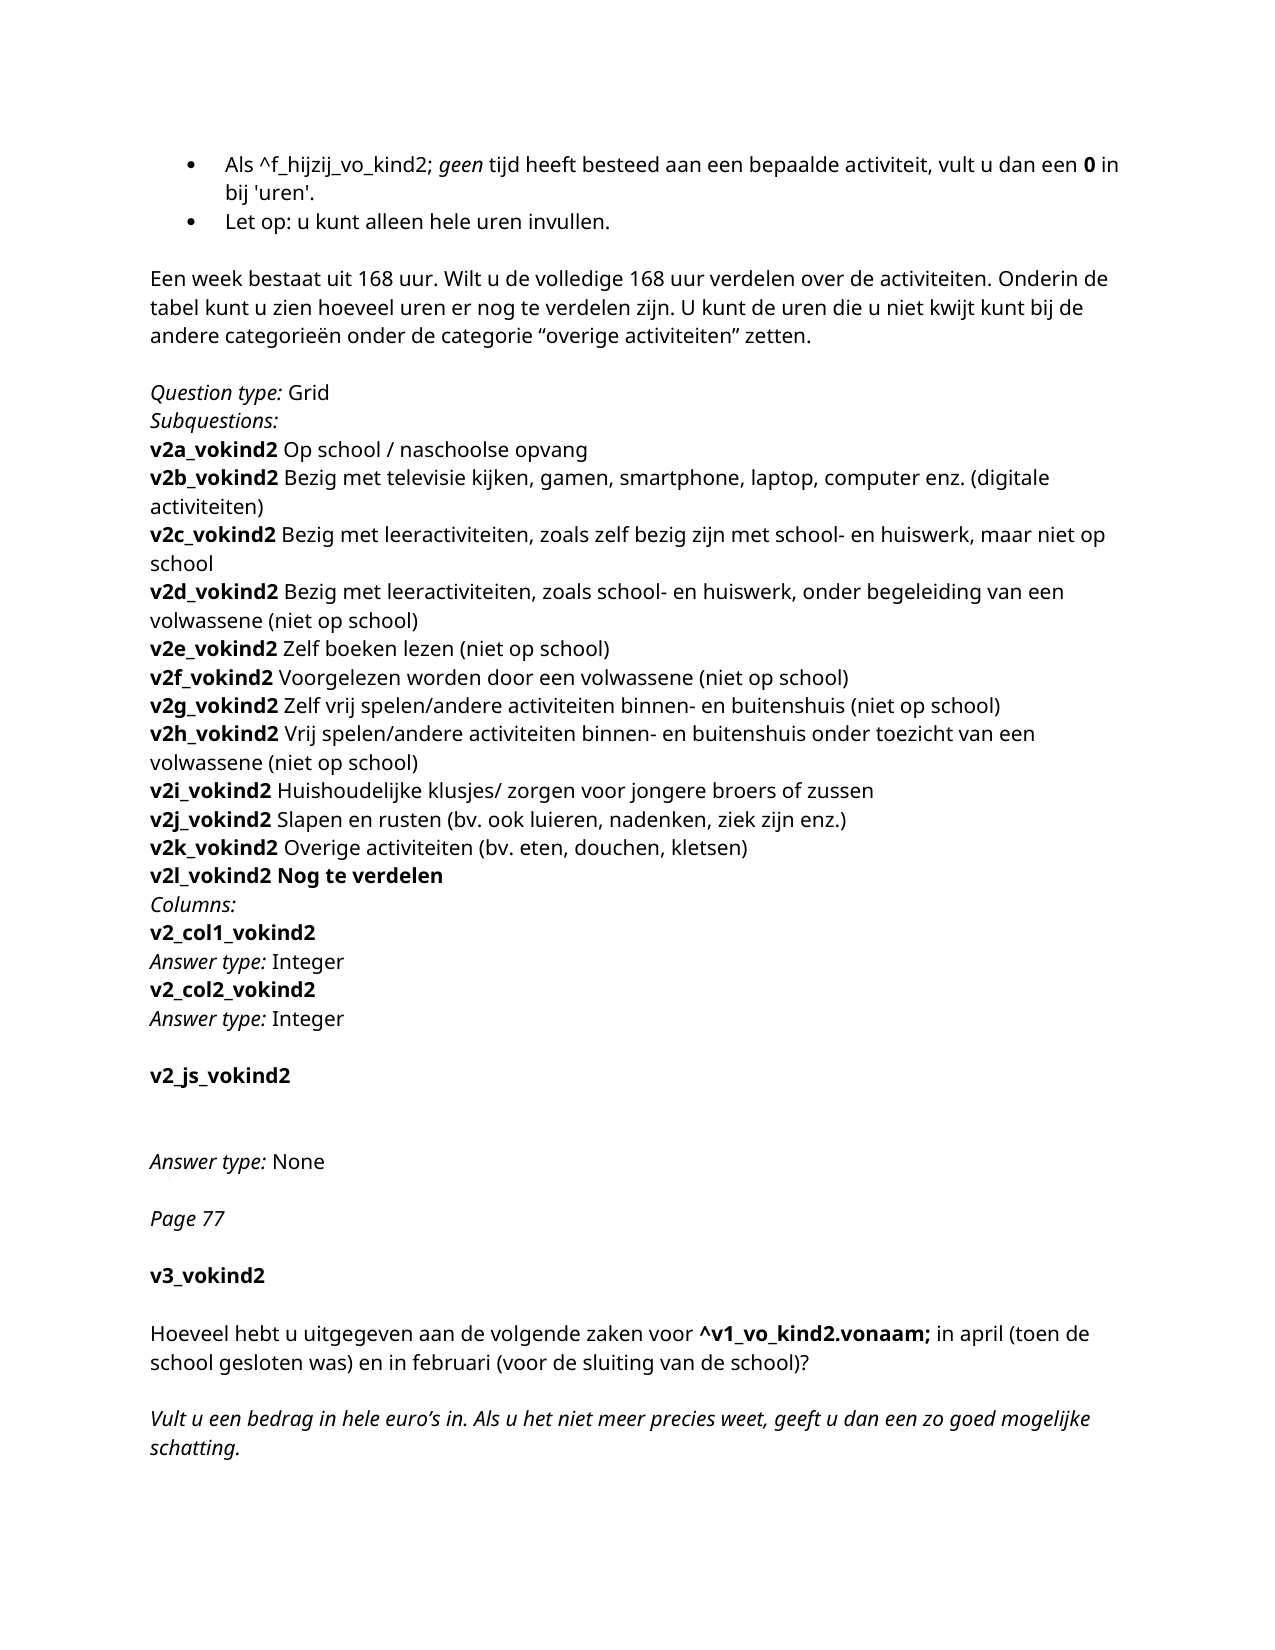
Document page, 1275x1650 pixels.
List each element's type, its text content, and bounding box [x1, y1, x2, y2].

text Answer type: None [150, 1147, 1125, 1176]
text Answer type: Integer [150, 1004, 1125, 1032]
text Question type: Grid [150, 378, 1125, 407]
text Subquestions: v2a_vokind2 Op school / naschoolse opvang v2b_vokind2 Bezig met televisie kijken, gamen, smartphone, laptop, computer enz. (digitale activiteiten) v2c_vokind2 Bezig met leeractiviteiten, zoals zelf bezig zijn met school- en huiswerk, maar niet op school v2d_vokind2 Bezig met leeractiviteiten, zoals school- en huiswerk, onder begeleiding van een volwassene (niet op school) v2e_vokind2 Zelf boeken lezen (niet op school) v2f_vokind2 Voorgelezen worden door een volwassene (niet op school) v2g_vokind2 Zelf vrij spelen/andere activiteiten binnen- en buitenshuis (niet op school) v2h_vokind2 Vrij spelen/andere activiteiten binnen- en buitenshuis onder toezicht van een volwassene (niet op school) v2i_vokind2 Huishoudelijke klusjes/ zorgen voor jongere broers of zussen v2j_vokind2 Slapen en rusten (bv. ook luieren, nadenken, ziek zijn enz.) v2k_vokind2 Overige activiteiten (bv. eten, douchen, kletsen) v2l_vokind2 Nog te verdelen [150, 407, 1125, 890]
text Hoeveel hebt u uitgegeven aan de volgende zaken voor ^v1_vo_kind2.vonaam; in april (toen de school gesloten was) en in februari (voor de sluiting van de school)? Vult u een bedrag in hele euro’s in. Als u het niet meer precies weet, geeft u dan een zo goed mogelijke schatting. [150, 1319, 1125, 1461]
text Columns: v2_col1_vokind2 [150, 890, 1125, 947]
text Answer type: Integer [150, 947, 1125, 975]
subtitle v2_js_vokind2 [150, 1061, 1125, 1090]
text Page 77 [150, 1204, 1125, 1232]
list Let op: u kunt alleen hele uren invullen. [187, 207, 1125, 235]
text Een week bestaat uit 168 uur. Wilt u de volledige 168 uur verdelen over de activiteiten. Onderin de tabel kunt u zien hoeveel uren er nog te verdelen zijn. U kunt de uren die u niet kwijt kunt bij de andere categorieën onder de categorie “overige activiteiten” zetten. [150, 264, 1125, 350]
list Als ^f_hijzij_vo_kind2; geen tijd heeft besteed aan een bepaalde activiteit, vult u dan een 0 in bij 'uren'. [187, 150, 1125, 207]
subtitle v3_vokind2 [150, 1262, 1125, 1290]
text v2_col2_vokind2 [150, 975, 1125, 1004]
